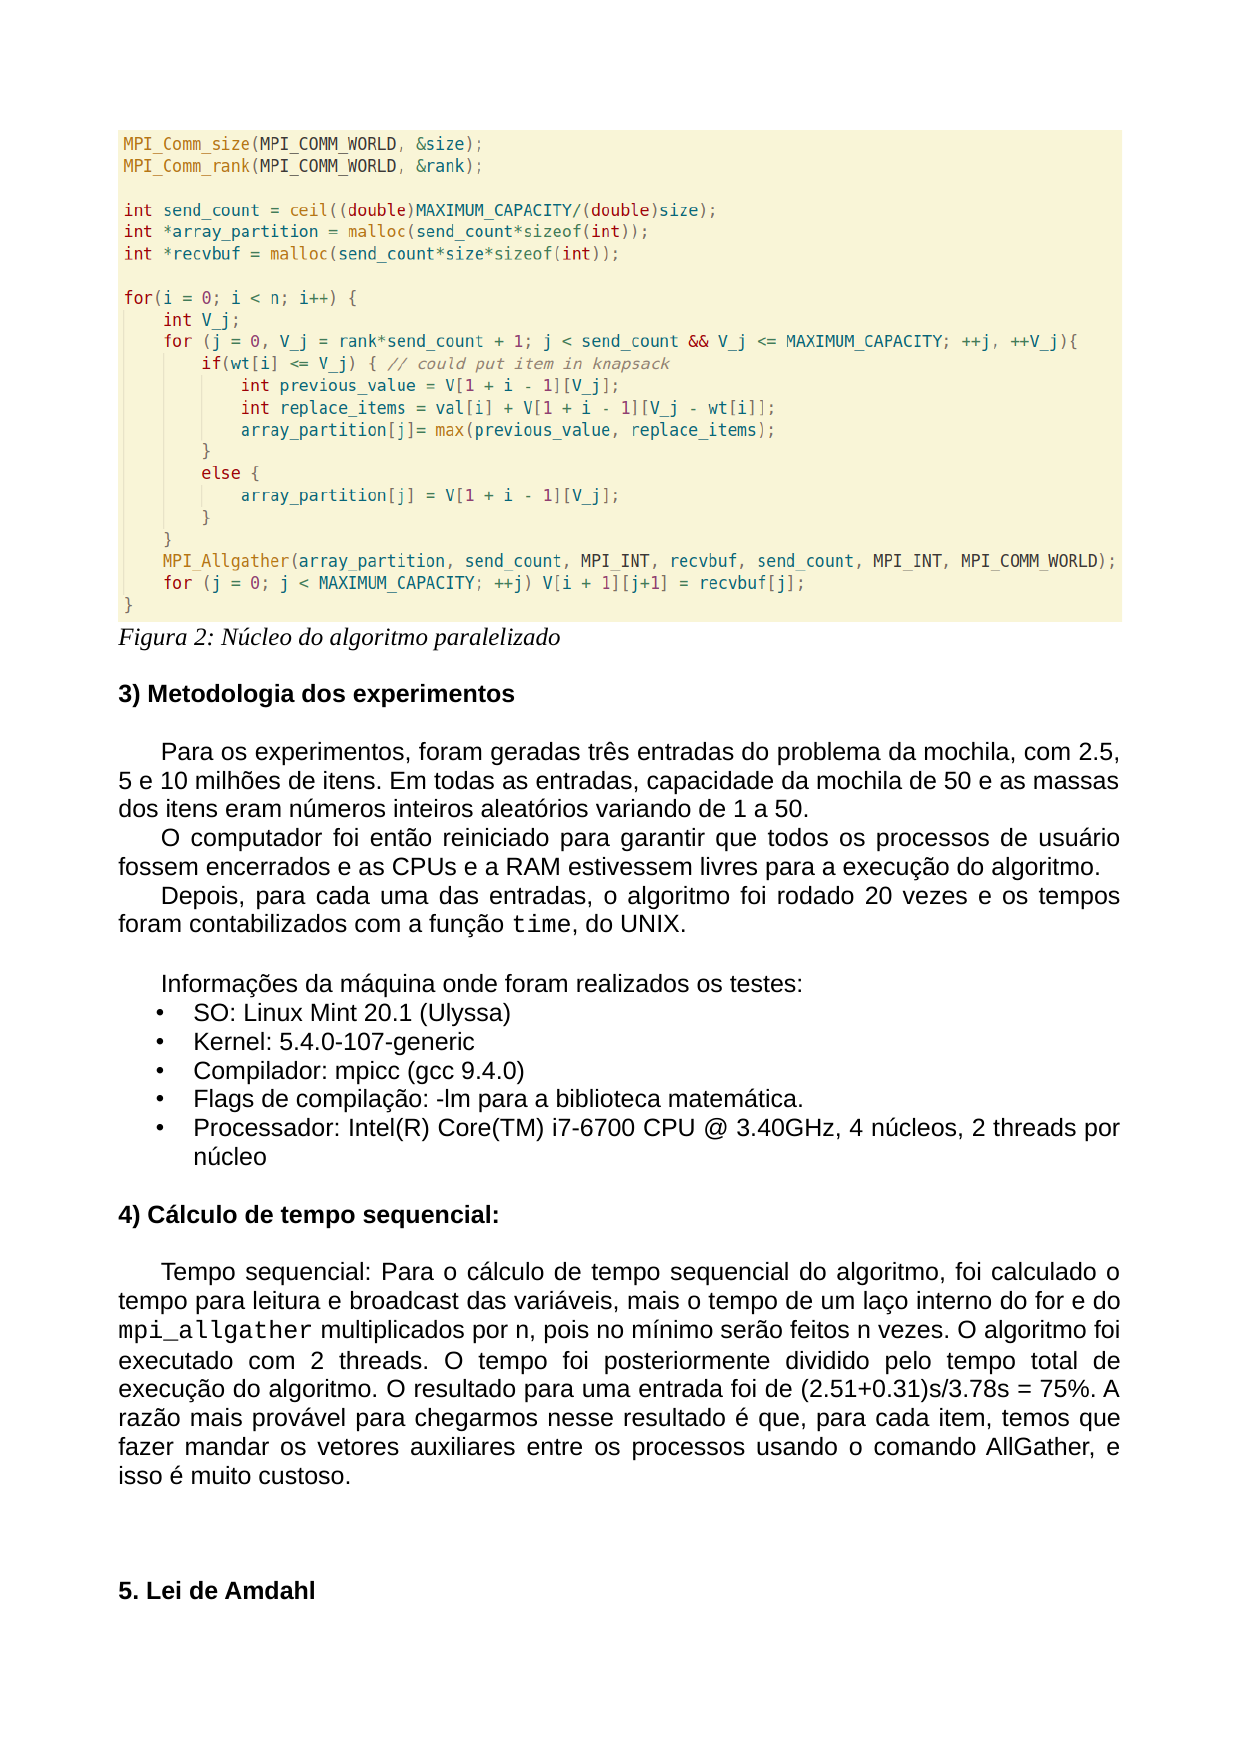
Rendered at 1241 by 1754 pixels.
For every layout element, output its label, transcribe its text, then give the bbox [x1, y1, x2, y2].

list Compilador: mpicc (gcc 9.4.0) [156, 1056, 1122, 1084]
list Kernel: 5.4.0-107-generic [156, 1027, 1122, 1056]
text 3) Metodologia dos experimentos [118, 679, 1122, 708]
list SO: Linux Mint 20.1 (Ulyssa) [156, 998, 1122, 1027]
text 4) Cálculo de tempo sequencial: [118, 1200, 1122, 1228]
list Processador: Intel(R) Core(TM) i7-6700 CPU @ 3.40GHz, 4 núcleos, 2 threads por núcleo [156, 1113, 1122, 1171]
text O computador foi então reiniciado para garantir que todos os processos de usuário fossem encerrados e as CPUs e a RAM estivessem livres para a execução do algoritmo. [118, 823, 1122, 881]
text Figura 2: Núcleo do algoritmo paralelizado [118, 622, 1122, 651]
text Informações da máquina onde foram realizados os testes: [118, 969, 1122, 998]
text 5. Lei de Amdahl [118, 1576, 1122, 1604]
text Depois, para cada uma das entradas, o algoritmo foi rodado 20 vezes e os tempos foram contabilizados com a função time, do UNIX. [118, 881, 1122, 940]
text Para os experimentos, foram geradas três entradas do problema da mochila, com 2.5, 5 e 10 milhões de itens. Em todas as entradas, capacidade da mochila de 50 e as massas dos itens eram números inteiros aleatórios variando de 1 a 50. [118, 737, 1122, 823]
picture [118, 130, 1123, 622]
list Flags de compilação: -lm para a biblioteca matemática. [156, 1084, 1122, 1113]
text Tempo sequencial: Para o cálculo de tempo sequencial do algoritmo, foi calculado o tempo para leitura e broadcast das variáveis, mais o tempo de um laço interno do for e do mpi_allgather multiplicados por n, pois no mínimo serão feitos n vezes. O algoritmo foi executado com 2 threads. O tempo foi posteriormente dividido pelo tempo total de execução do algoritmo. O resultado para uma entrada foi de (2.51+0.31)s/3.78s = 75%. A razão mais provável para chegarmos nesse resultado é que, para cada item, temos que fazer mandar os vetores auxiliares entre os processos usando o comando AllGather, e isso é muito custoso. [118, 1257, 1122, 1489]
